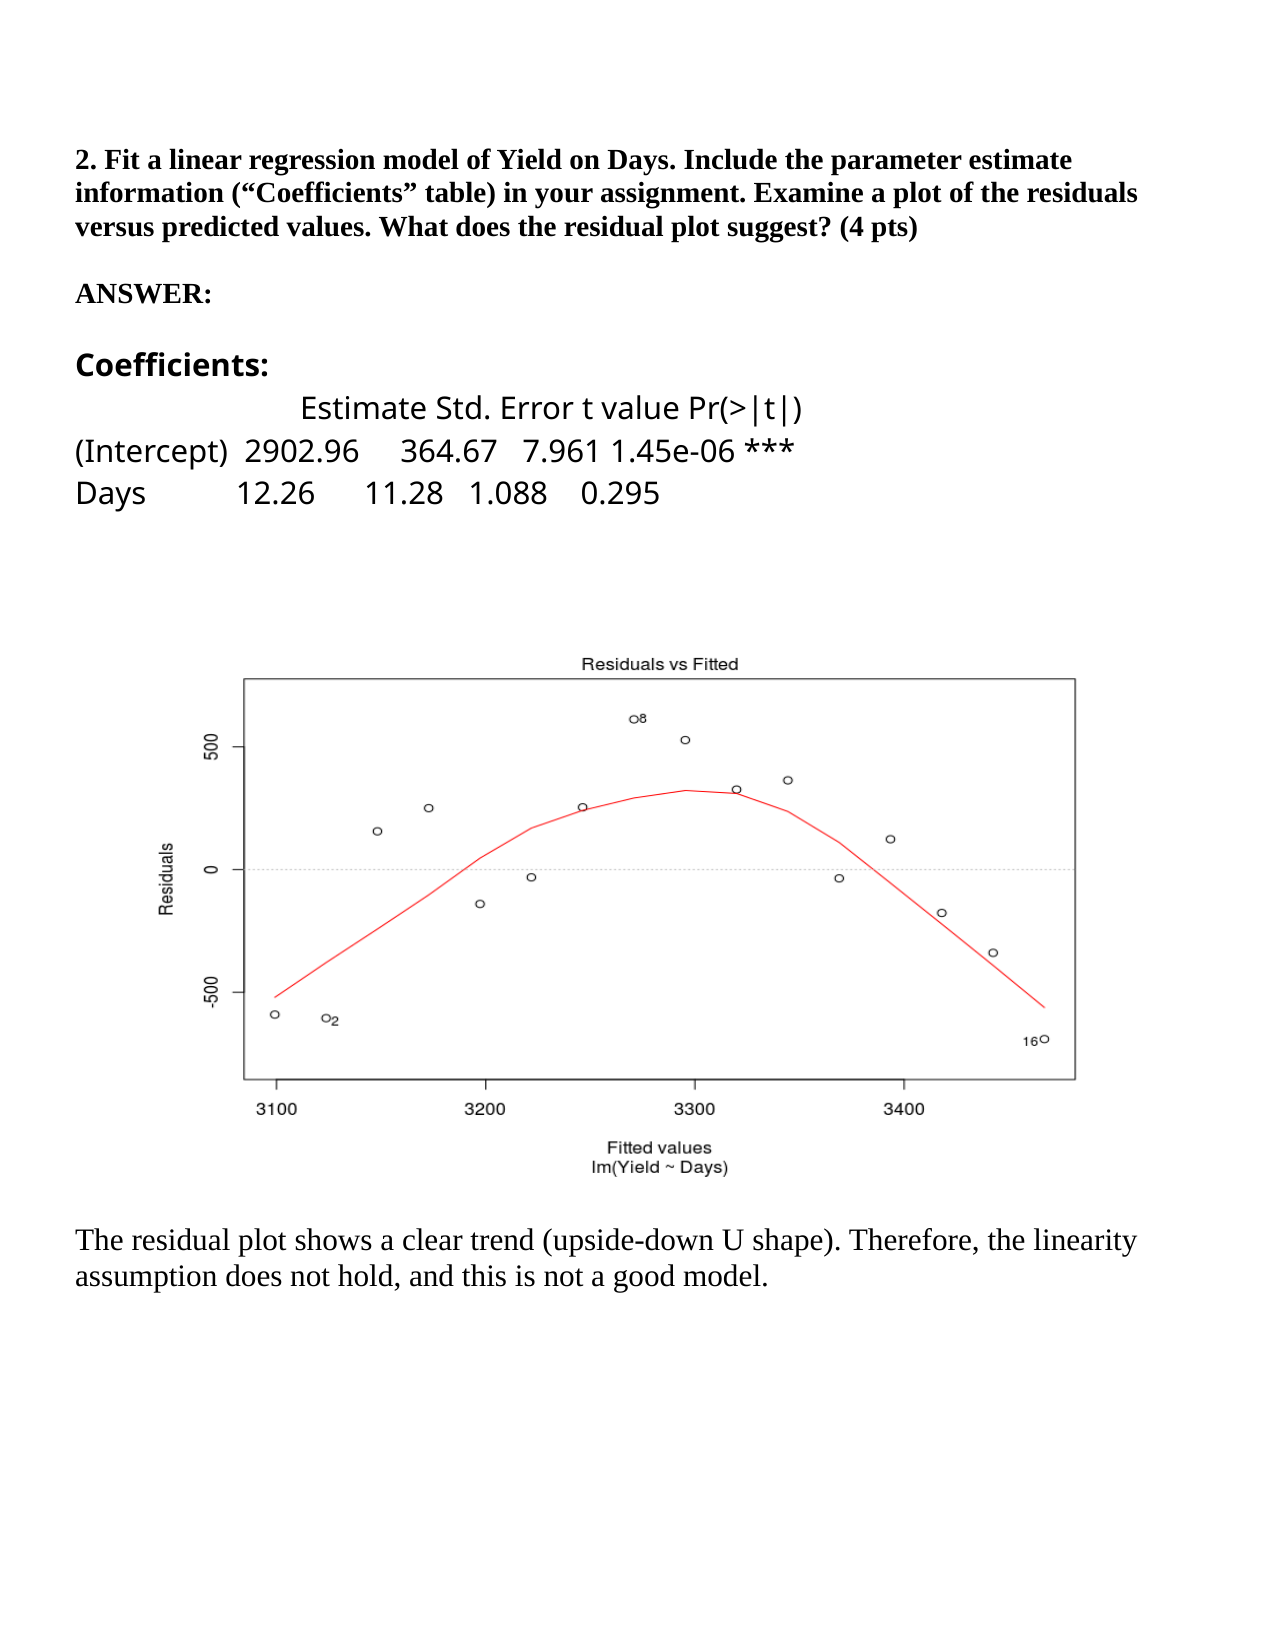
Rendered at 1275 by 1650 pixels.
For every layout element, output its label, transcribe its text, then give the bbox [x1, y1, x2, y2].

picture [153, 599, 1122, 1179]
text versus predicted values. What does the residual plot suggest? (4 pts) [75, 209, 1200, 243]
text The residual plot shows a clear trend (upside-down U shape). Therefore, the linearity assumption does not hold, and this is not a good model. [75, 1222, 1200, 1293]
text Estimate Std. Error t value Pr(>|t|) [75, 386, 1200, 429]
text information (“Coefficients” table) in your assignment. Examine a plot of the residuals [75, 176, 1200, 209]
text (Intercept) 2902.96 364.67 7.961 1.45e-06 *** [75, 429, 1200, 471]
text Days 12.26 11.28 1.088 0.295 [75, 471, 1200, 514]
text 2. Fit a linear regression model of Yield on Days. Include the parameter estimate [75, 142, 1200, 176]
text ANSWER: [75, 276, 1200, 310]
text Coefficients: [75, 343, 1200, 386]
